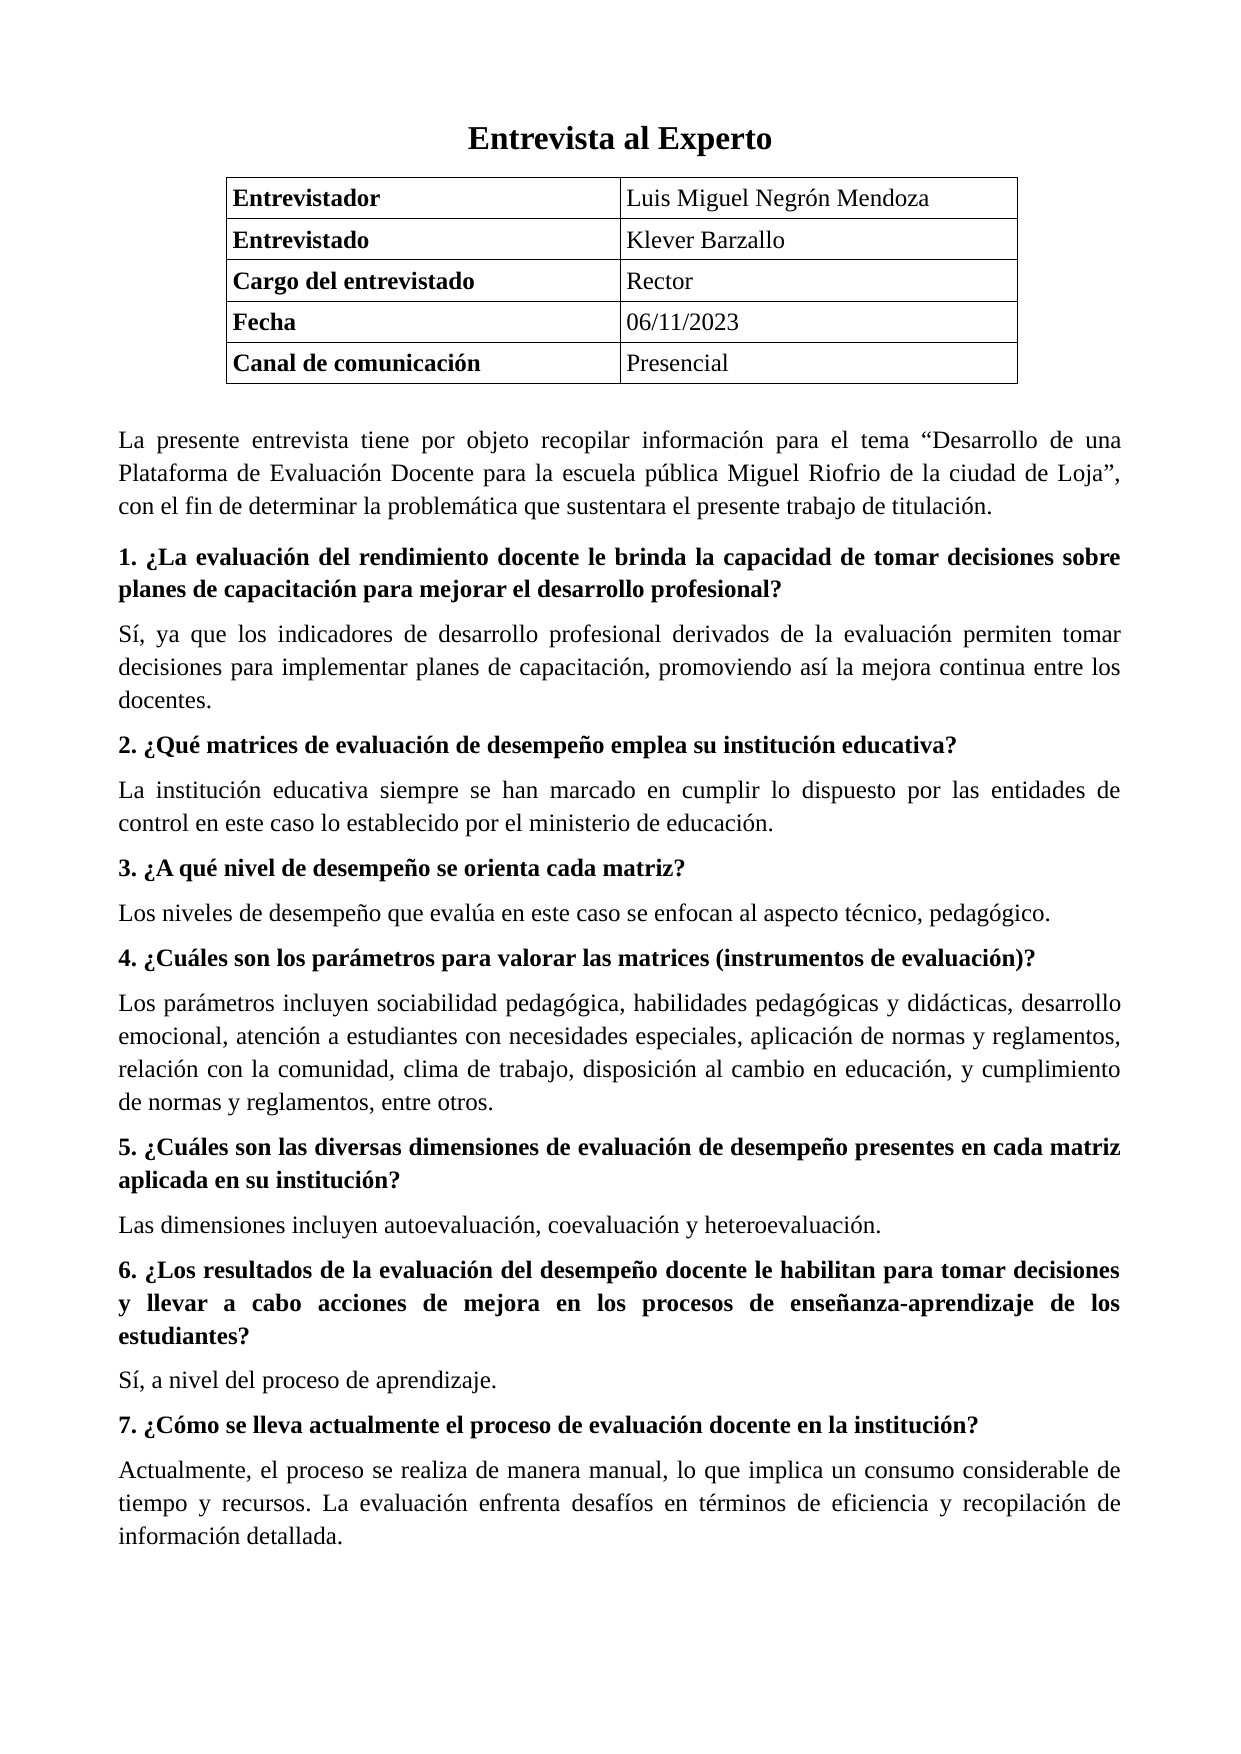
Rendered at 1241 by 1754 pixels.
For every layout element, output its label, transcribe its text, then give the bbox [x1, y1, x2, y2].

table_header Entrevistador [227, 178, 620, 218]
text 4. ¿Cuáles son los parámetros para valorar las matrices (instrumentos de evaluación)? [118, 943, 1122, 972]
text 3. ¿A qué nivel de desempeño se orienta cada matriz? [118, 853, 1122, 882]
text Sí, ya que los indicadores de desarrollo profesional derivados de la evaluación permiten tomar decisiones para implementar planes de capacitación, promoviendo así la mejora continua entre los docentes. [118, 619, 1122, 714]
table_cell Klever Barzallo [621, 219, 1017, 259]
text 6. ¿Los resultados de la evaluación del desempeño docente le habilitan para tomar decisiones y llevar a cabo acciones de mejora en los procesos de enseñanza-aprendizaje de los estudiantes? [118, 1255, 1122, 1349]
text Los parámetros incluyen sociabilidad pedagógica, habilidades pedagógicas y didácticas, desarrollo emocional, atención a estudiantes con necesidades especiales, aplicación de normas y reglamentos, relación con la comunidad, clima de trabajo, disposición al cambio en educación, y cumplimiento de normas y reglamentos, entre otros. [118, 988, 1122, 1116]
text Las dimensiones incluyen autoevaluación, coevaluación y heteroevaluación. [118, 1210, 1122, 1238]
text 2. ¿Qué matrices de evaluación de desempeño emplea su institución educativa? [118, 730, 1122, 759]
table_cell Canal de comunicación [227, 343, 620, 383]
table_cell Rector [621, 260, 1017, 301]
table_cell 06/11/2023 [621, 302, 1017, 342]
text 5. ¿Cuáles son las diversas dimensiones de evaluación de desempeño presentes en cada matriz aplicada en su institución? [118, 1132, 1122, 1194]
text Sí, a nivel del proceso de aprendizaje. [118, 1366, 1122, 1394]
table_cell Fecha [227, 302, 620, 342]
table_cell Cargo del entrevistado [227, 260, 620, 301]
text 1. ¿La evaluación del rendimiento docente le brinda la capacidad de tomar decisiones sobre planes de capacitación para mejorar el desarrollo profesional? [118, 542, 1122, 603]
text 7. ¿Cómo se lleva actualmente el proceso de evaluación docente en la institución? [118, 1411, 1122, 1439]
text Actualmente, el proceso se realiza de manera manual, lo que implica un consumo considerable de tiempo y recursos. La evaluación enfrenta desafíos en términos de eficiencia y recopilación de información detallada. [118, 1455, 1122, 1550]
text Entrevista al Experto [118, 118, 1122, 156]
text Los niveles de desempeño que evalúa en este caso se enfocan al aspecto técnico, pedagógico. [118, 898, 1122, 927]
text La institución educativa siempre se han marcado en cumplir lo dispuesto por las entidades de control en este caso lo establecido por el ministerio de educación. [118, 775, 1122, 837]
table_cell Presencial [621, 343, 1017, 383]
text La presente entrevista tiene por objeto recopilar información para el tema “Desarrollo de una Plataforma de Evaluación Docente para la escuela pública Miguel Riofrio de la ciudad de Loja”, con el fin de determinar la problemática que sustentara el presente trabajo de titulación. [118, 425, 1122, 519]
table_header Luis Miguel Negrón Mendoza [621, 178, 1017, 218]
table_cell Entrevistado [227, 219, 620, 259]
